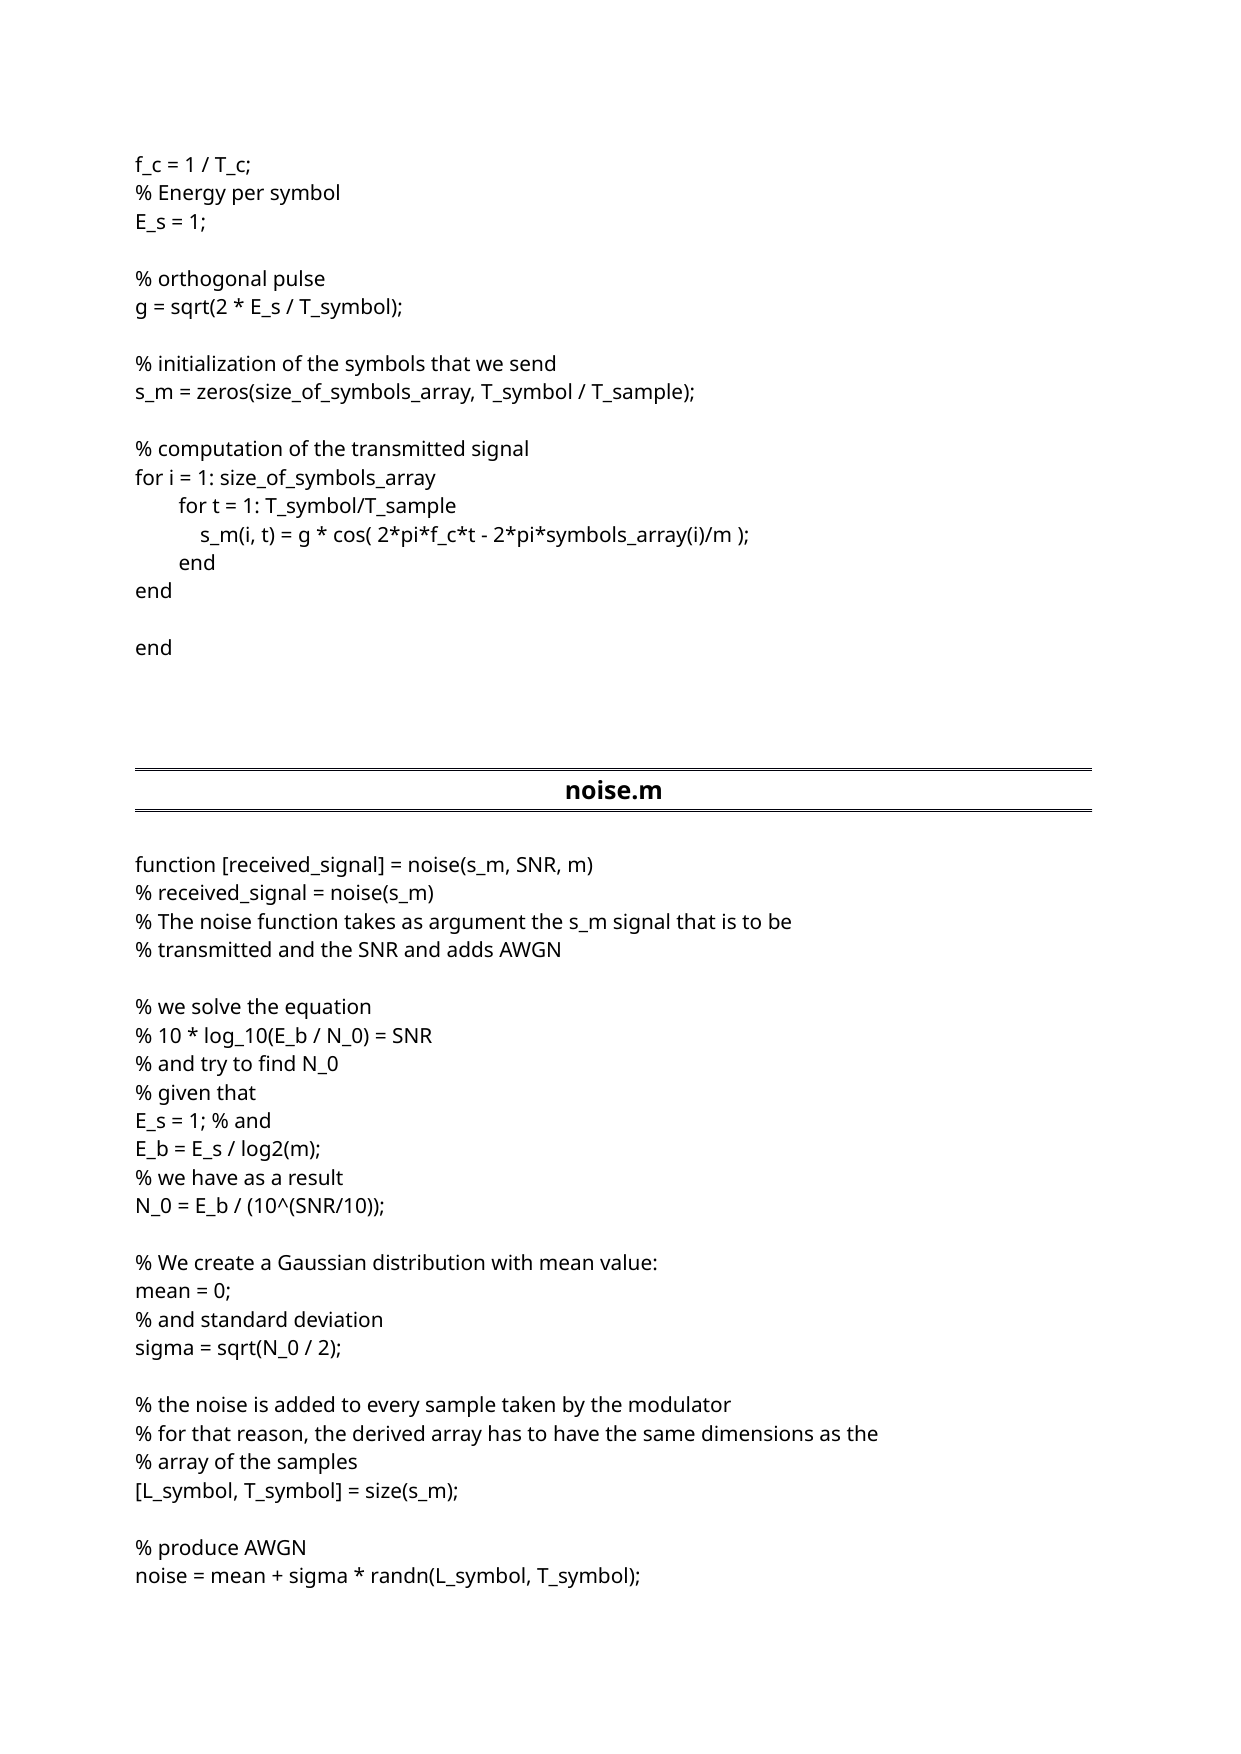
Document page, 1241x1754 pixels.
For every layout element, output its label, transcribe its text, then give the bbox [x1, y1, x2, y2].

text % the noise is added to every sample taken by the modulator [135, 1390, 1092, 1419]
text % orthogonal pulse [135, 264, 1092, 292]
text for i = 1: size_of_symbols_array [135, 463, 1092, 491]
text % and try to find N_0 [135, 1049, 1092, 1078]
text % for that reason, the derived array has to have the same dimensions as the [135, 1419, 1092, 1447]
text % we solve the equation [135, 992, 1092, 1021]
text end [135, 633, 1092, 662]
text f_c = 1 / T_c; [135, 150, 1092, 178]
text noise.m [135, 771, 1092, 809]
text noise = mean + sigma * randn(L_symbol, T_symbol); [135, 1561, 1092, 1589]
text % initialization of the symbols that we send [135, 349, 1092, 377]
text % We create a Gaussian distribution with mean value: [135, 1248, 1092, 1277]
text % array of the samples [135, 1447, 1092, 1476]
text % 10 * log_10(E_b / N_0) = SNR [135, 1021, 1092, 1049]
text % The noise function takes as argument the s_m signal that is to be [135, 907, 1092, 935]
text function [received_signal] = noise(s_m, SNR, m) [135, 850, 1092, 878]
text end [135, 548, 1092, 577]
text mean = 0; [135, 1277, 1092, 1305]
text end [135, 577, 1092, 605]
text % given that [135, 1078, 1092, 1106]
text % computation of the transmitted signal [135, 434, 1092, 463]
text % received_signal = noise(s_m) [135, 878, 1092, 907]
text % and standard deviation [135, 1305, 1092, 1333]
text sigma = sqrt(N_0 / 2); [135, 1333, 1092, 1362]
text % we have as a result [135, 1163, 1092, 1191]
text % produce AWGN [135, 1533, 1092, 1561]
text for t = 1: T_symbol/T_sample [135, 491, 1092, 520]
text g = sqrt(2 * E_s / T_symbol); [135, 292, 1092, 321]
text s_m = zeros(size_of_symbols_array, T_symbol / T_sample); [135, 377, 1092, 406]
text % Energy per symbol [135, 178, 1092, 207]
text s_m(i, t) = g * cos( 2*pi*f_c*t - 2*pi*symbols_array(i)/m ); [135, 520, 1092, 548]
text E_s = 1; % and [135, 1106, 1092, 1134]
text N_0 = E_b / (10^(SNR/10)); [135, 1191, 1092, 1220]
text E_b = E_s / log2(m); [135, 1134, 1092, 1163]
text [L_symbol, T_symbol] = size(s_m); [135, 1476, 1092, 1504]
text % transmitted and the SNR and adds AWGN [135, 935, 1092, 964]
text E_s = 1; [135, 207, 1092, 235]
